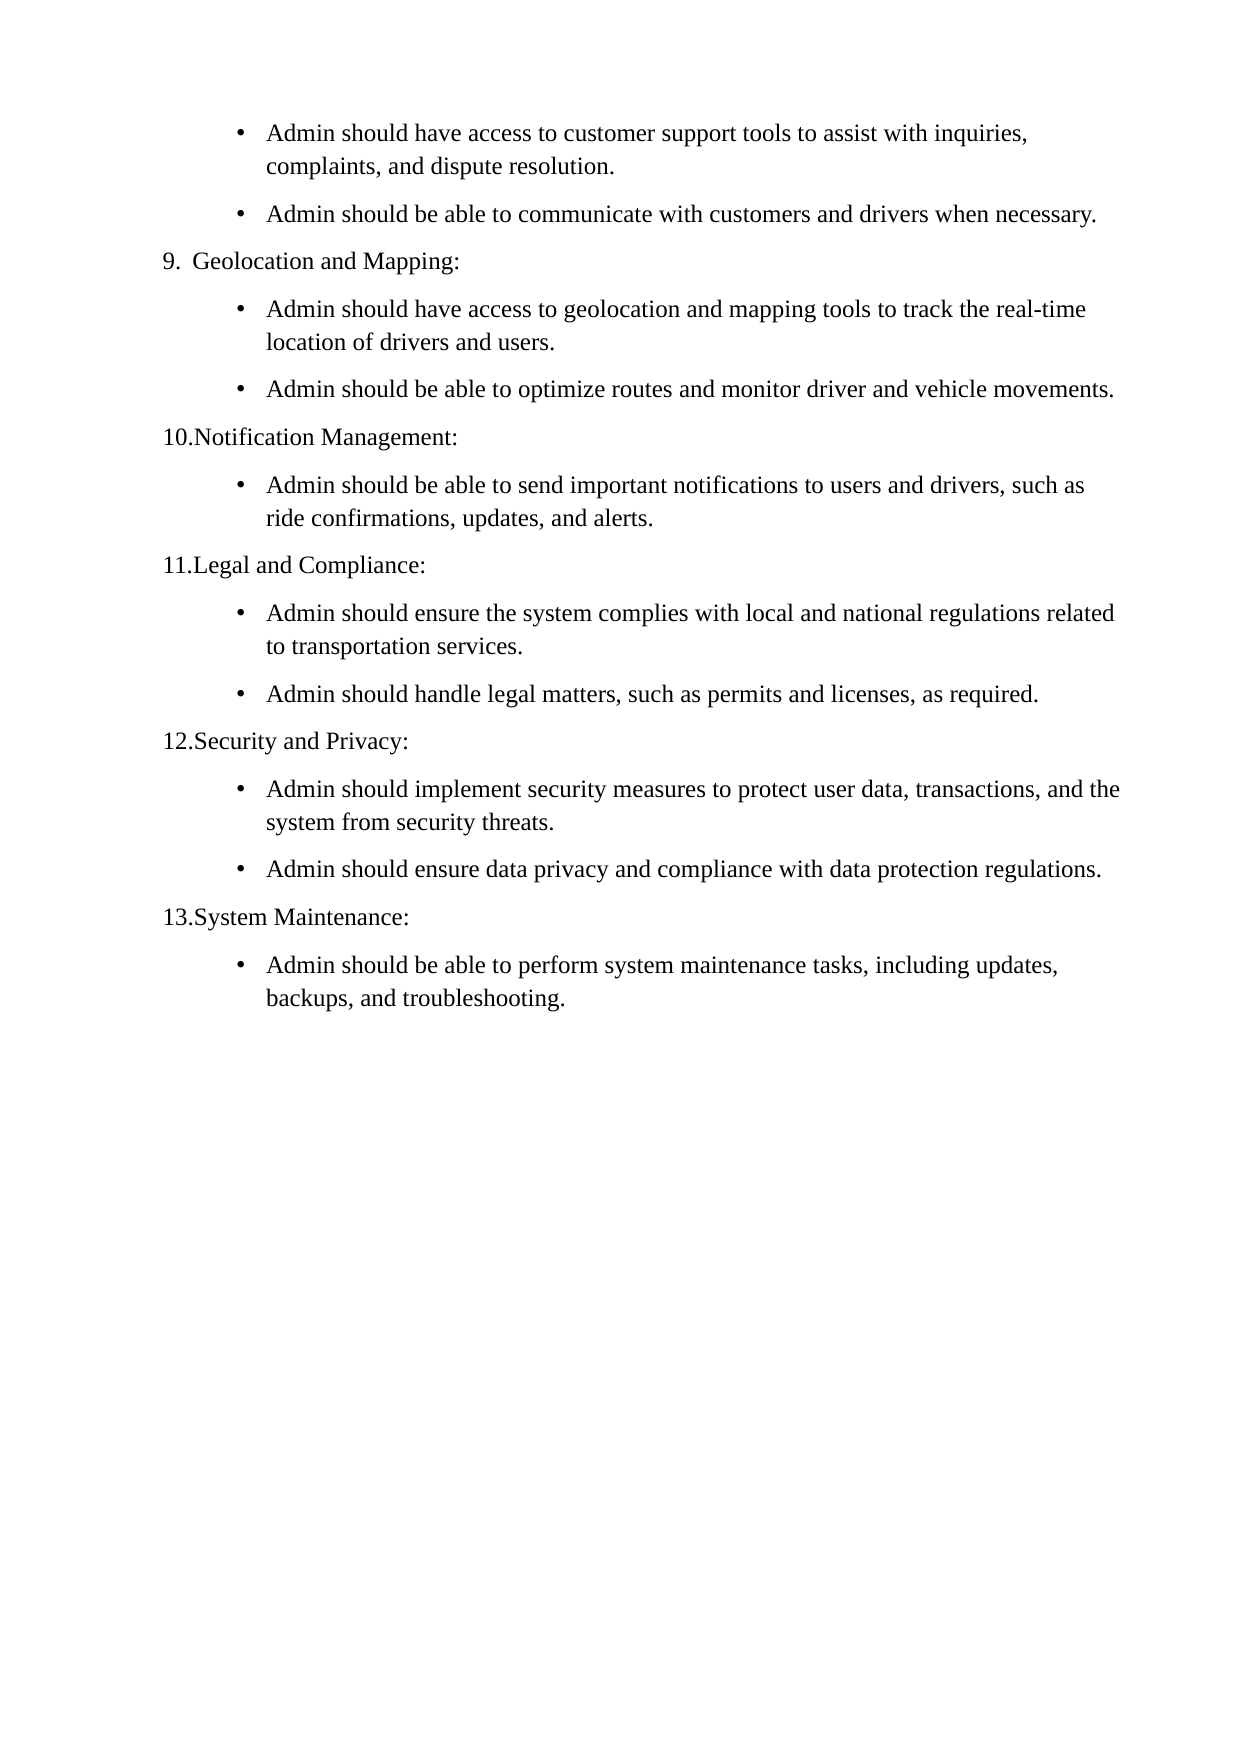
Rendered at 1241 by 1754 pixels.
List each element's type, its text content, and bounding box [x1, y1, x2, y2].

list System Maintenance: [162, 902, 1122, 931]
list Admin should be able to optimize routes and monitor driver and vehicle movements. [236, 374, 1122, 403]
list Legal and Compliance: [162, 550, 1122, 579]
list Admin should ensure data privacy and compliance with data protection regulations. [236, 854, 1122, 883]
list Admin should implement security measures to protect user data, transactions, and the system from security threats. [236, 774, 1122, 836]
list Admin should be able to send important notifications to users and drivers, such as ride confirmations, updates, and alerts. [236, 470, 1122, 532]
list Admin should be able to perform system maintenance tasks, including updates, backups, and troubleshooting. [236, 950, 1122, 1011]
list Admin should have access to customer support tools to assist with inquiries, complaints, and dispute resolution. [236, 118, 1122, 180]
list Notification Management: [162, 422, 1122, 451]
list Security and Privacy: [162, 726, 1122, 755]
list Admin should have access to geolocation and mapping tools to track the real-time location of drivers and users. [236, 294, 1122, 356]
list Admin should be able to communicate with customers and drivers when necessary. [236, 199, 1122, 227]
list Admin should handle legal matters, such as permits and licenses, as required. [236, 679, 1122, 707]
list Geolocation and Mapping: [162, 246, 1122, 275]
list Admin should ensure the system complies with local and national regulations related to transportation services. [236, 598, 1122, 660]
